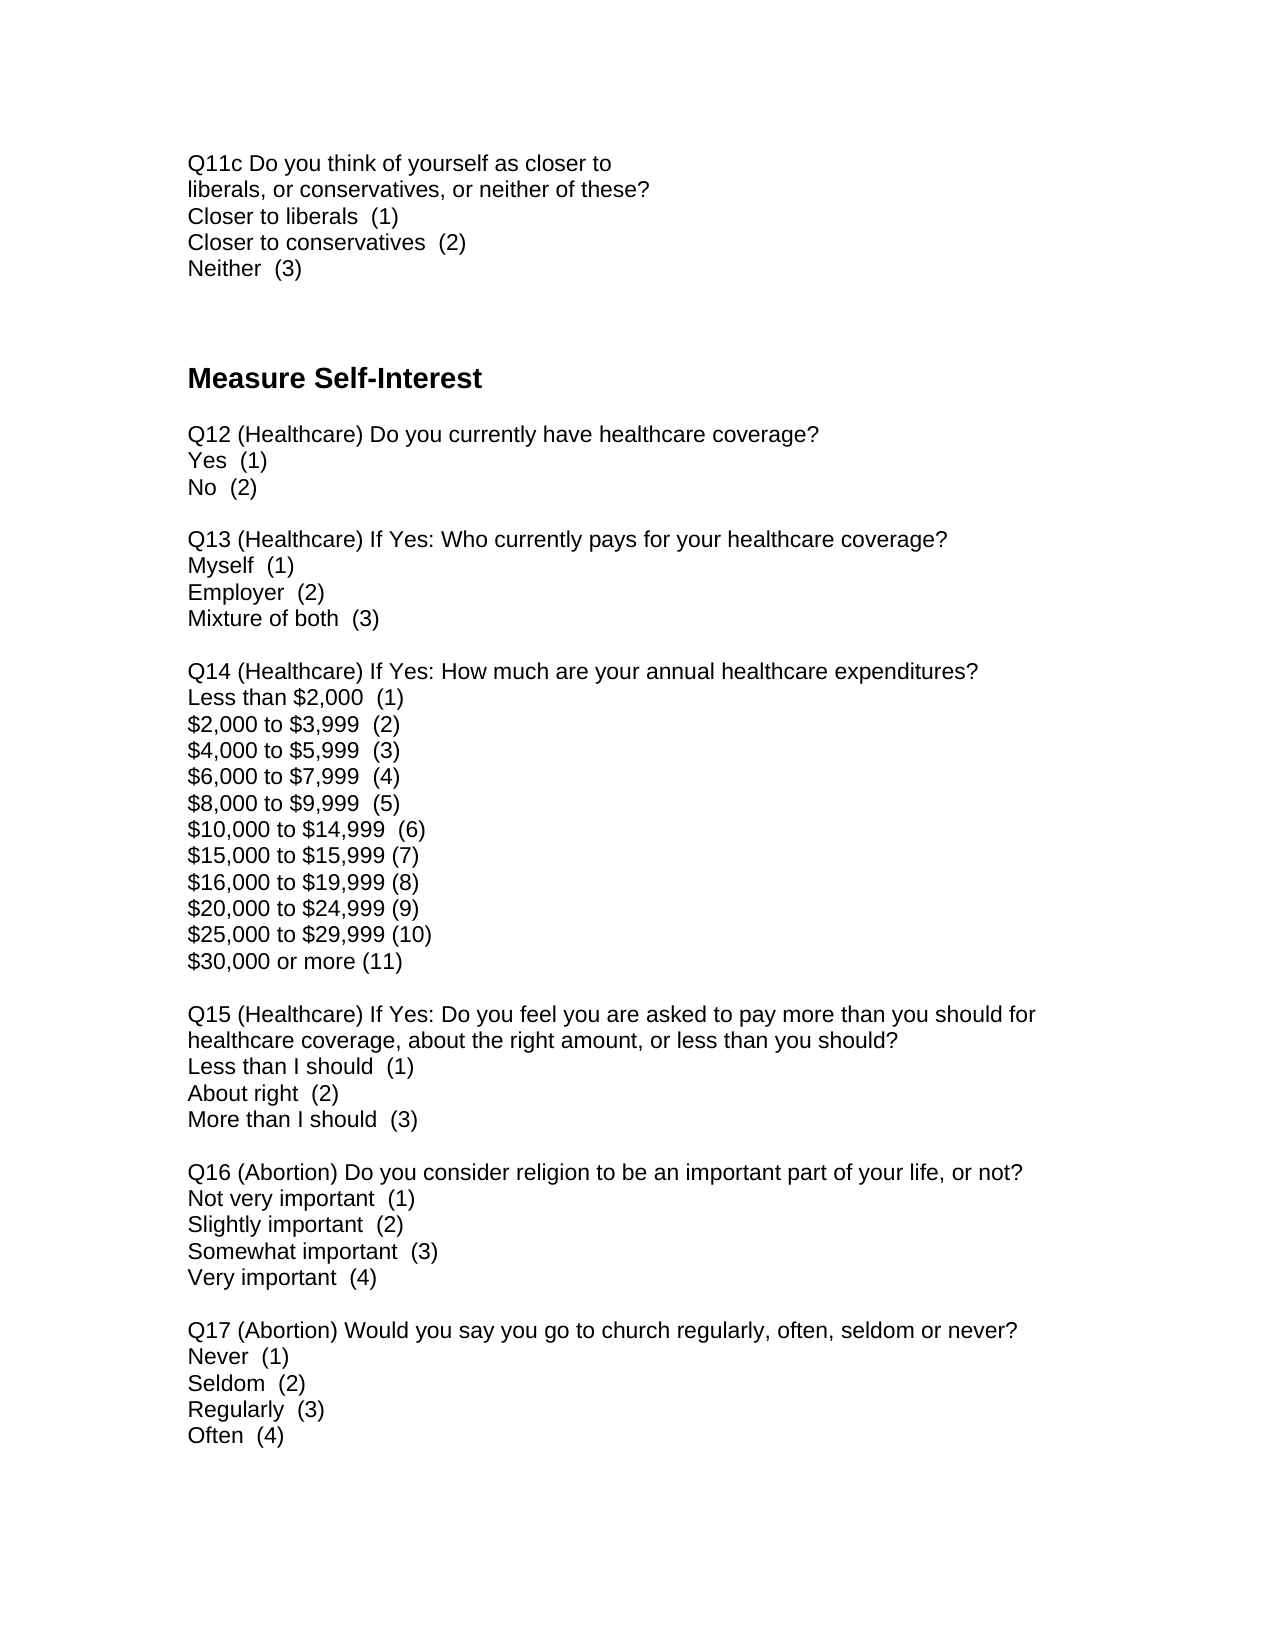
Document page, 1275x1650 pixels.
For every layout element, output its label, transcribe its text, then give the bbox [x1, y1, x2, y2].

text Q16 (Abortion) Do you consider religion to be an important part of your life, or not? [187, 1159, 1087, 1185]
text $25,000 to $29,999 (10) [187, 921, 1087, 948]
text No (2) [187, 473, 1087, 500]
text Employer (2) [187, 579, 1087, 605]
text Less than $2,000 (1) [187, 684, 1087, 711]
text Very important (4) [187, 1264, 1087, 1290]
text $15,000 to $15,999 (7) [187, 842, 1087, 869]
text Often (4) [187, 1422, 1087, 1448]
text Closer to conservatives (2) [187, 229, 1087, 255]
text $4,000 to $5,999 (3) [187, 737, 1087, 763]
text $8,000 to $9,999 (5) [187, 790, 1087, 816]
text Regularly (3) [187, 1396, 1087, 1422]
text Closer to liberals (1) [187, 203, 1087, 229]
text Q14 (Healthcare) If Yes: How much are your annual healthcare expenditures? [187, 658, 1087, 684]
text Q15 (Healthcare) If Yes: Do you feel you are asked to pay more than you should for healthcare coverage, about the right amount, or less than you should? [187, 1001, 1087, 1053]
text $6,000 to $7,999 (4) [187, 763, 1087, 790]
text Neither (3) [187, 255, 1087, 282]
text Myself (1) [187, 552, 1087, 579]
text $16,000 to $19,999 (8) [187, 869, 1087, 895]
text Not very important (1) [187, 1185, 1087, 1211]
text Slightly important (2) [187, 1211, 1087, 1238]
text $20,000 to $24,999 (9) [187, 895, 1087, 921]
text Somewhat important (3) [187, 1238, 1087, 1264]
text Never (1) [187, 1343, 1087, 1369]
text Q12 (Healthcare) Do you currently have healthcare coverage? [187, 421, 1087, 447]
text Measure Self-Interest [187, 361, 1087, 394]
text Q11c Do you think of yourself as closer to liberals, or conservatives, or neither of these? [187, 150, 1087, 203]
text $10,000 to $14,999 (6) [187, 816, 1087, 842]
text Less than I should (1) [187, 1053, 1087, 1079]
text $2,000 to $3,999 (2) [187, 711, 1087, 737]
text Q17 (Abortion) Would you say you go to church regularly, often, seldom or never? [187, 1317, 1087, 1343]
text $30,000 or more (11) [187, 948, 1087, 974]
text More than I should (3) [187, 1106, 1087, 1132]
text Q13 (Healthcare) If Yes: Who currently pays for your healthcare coverage? [187, 526, 1087, 552]
text Yes (1) [187, 447, 1087, 473]
text Seldom (2) [187, 1369, 1087, 1396]
text Mixture of both (3) [187, 605, 1087, 632]
text About right (2) [187, 1079, 1087, 1106]
